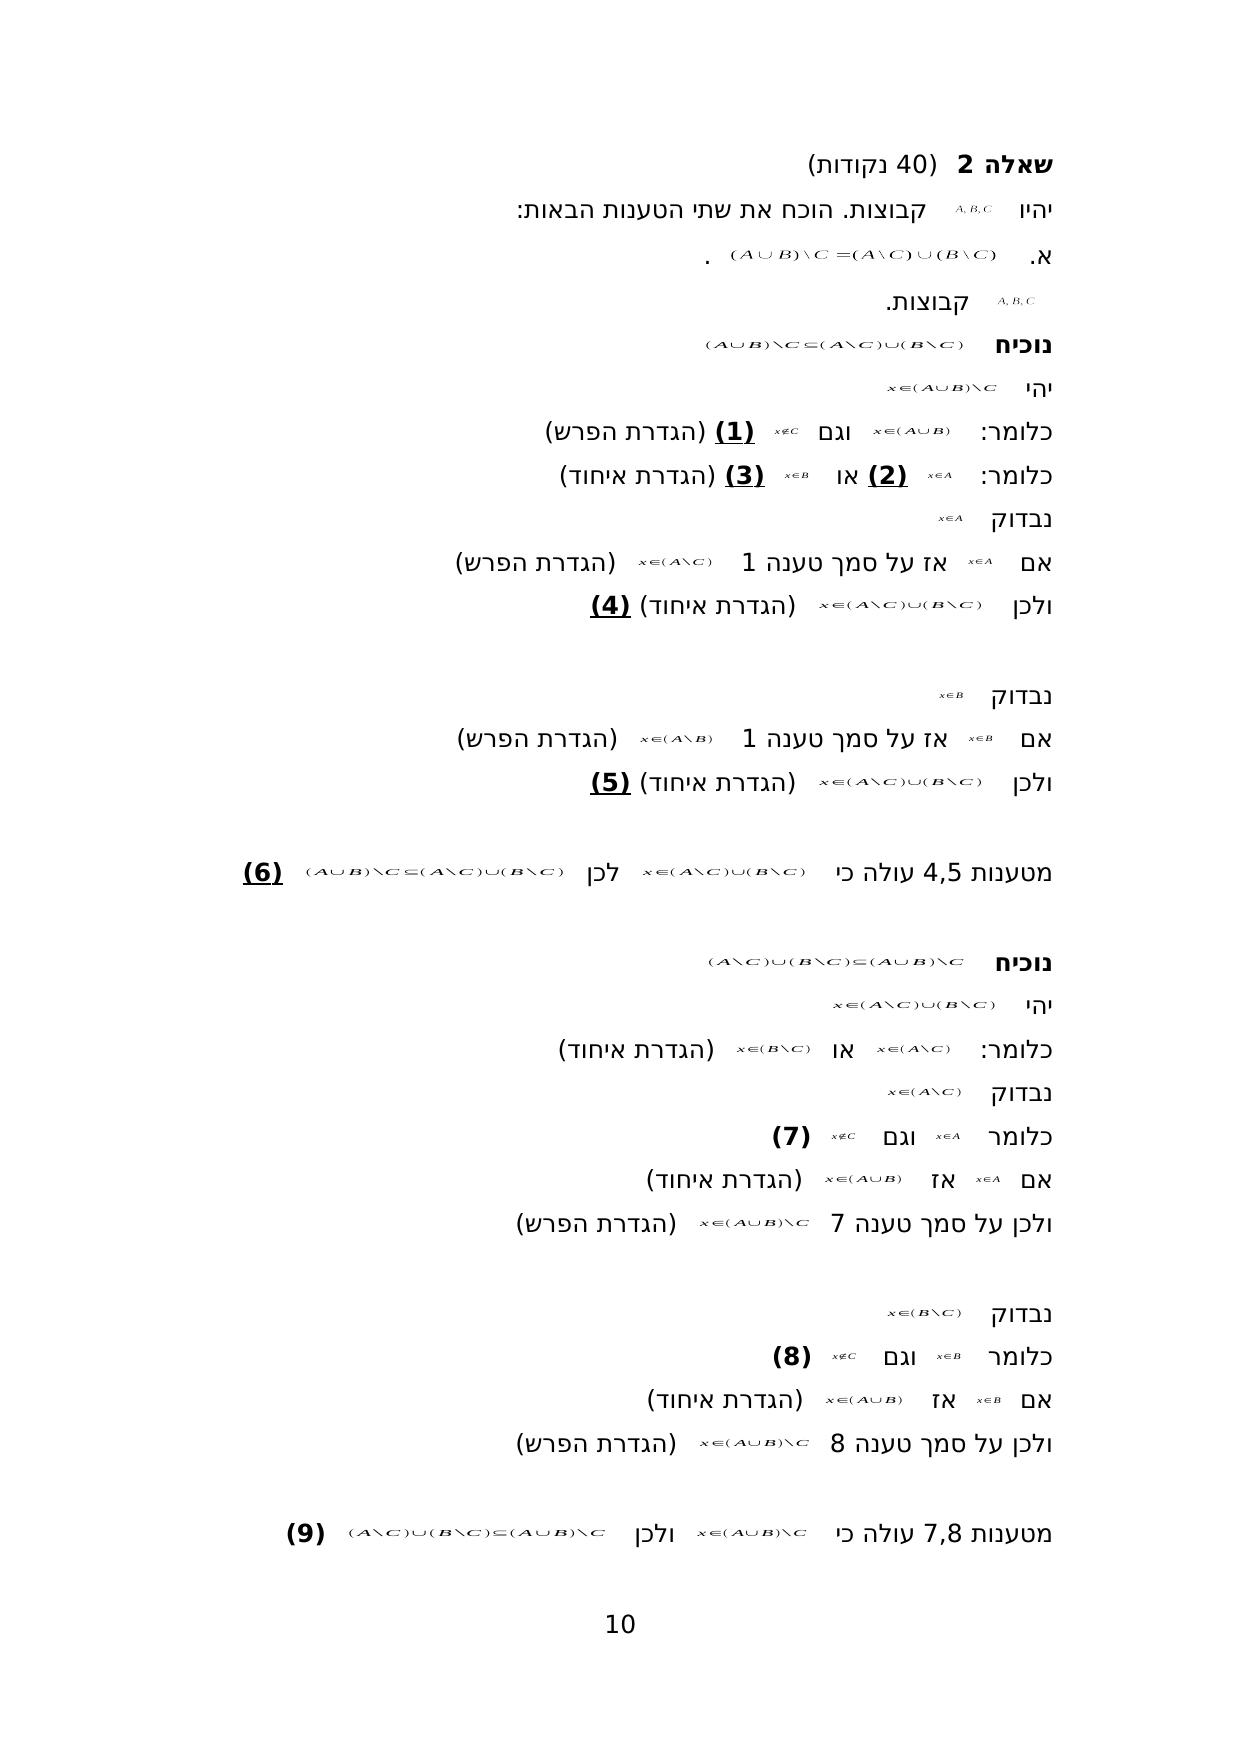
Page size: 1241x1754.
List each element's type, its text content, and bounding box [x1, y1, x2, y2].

text א. [1017, 239, 1053, 272]
text [187, 948, 686, 977]
text (הגדרת הפרש) [187, 548, 617, 577]
text מטענות 4,5 עולה כי לכן(6) [827, 858, 1053, 887]
text אם [1020, 1166, 1053, 1194]
text מטענות 4,5 עולה כי לכן(6) [586, 858, 620, 887]
text (הגדרת איחוד) [187, 1035, 715, 1064]
text שאלה 2 (40 נקודות) [187, 150, 1053, 179]
text נבדוק [187, 681, 1053, 710]
text ולכן [1004, 768, 1053, 797]
text מטענות 4,5 עולה כי לכן(6) [187, 858, 283, 887]
text אז [923, 1166, 956, 1194]
text יהיו [1010, 195, 1053, 224]
text . [187, 239, 711, 272]
text נבדוק [187, 1079, 1053, 1108]
text כלומר: וגם(1) (הגדרת הפרש) [187, 418, 1053, 447]
text (הגדרת הפרש) [187, 1429, 677, 1458]
text [187, 992, 810, 1021]
text נוכיח [187, 331, 1053, 360]
text יהי [1017, 992, 1053, 1021]
text כלומר וגם (8) [187, 1342, 1053, 1371]
text יהי [1017, 374, 1053, 403]
text אםאז (הגדרת איחוד) [187, 1386, 1053, 1415]
text או [831, 1035, 855, 1064]
text אם אז על סמך טענה 1 [733, 548, 1053, 577]
text (הגדרת הפרש) [187, 1209, 677, 1238]
text אם אז על סמך טענה 1 [734, 725, 1053, 754]
text ולכן על סמך טענה 8 [830, 1429, 1053, 1458]
text מטענות 7,8 עולה כי ולכן (9) [626, 1519, 675, 1548]
text (הגדרת איחוד) [187, 1166, 803, 1194]
text כלומר: [971, 1035, 1053, 1064]
text קבוצות. [187, 287, 978, 316]
text (הגדרת איחוד) (5) [187, 768, 797, 797]
text (הגדרת הפרש) [187, 725, 618, 754]
text נבדוק [187, 504, 1053, 533]
text מטענות 7,8 עולה כי ולכן (9) [187, 1519, 326, 1548]
text כלומר וגם (7) [187, 1122, 1053, 1151]
text ולכן (הגדרת איחוד) (4) [187, 591, 1053, 620]
text ולכן על סמך טענה 7 [830, 1209, 1053, 1238]
text נבדוק [982, 1299, 1053, 1328]
text קבוצות. הוכח את שתי הטענות הבאות: [187, 195, 935, 224]
text מטענות 7,8 עולה כי ולכן (9) [827, 1519, 1053, 1548]
text כלומר: (2) או (3) (הגדרת איחוד) [187, 461, 1053, 490]
text [187, 374, 865, 403]
text [187, 1299, 866, 1328]
text נוכיח [986, 948, 1053, 977]
